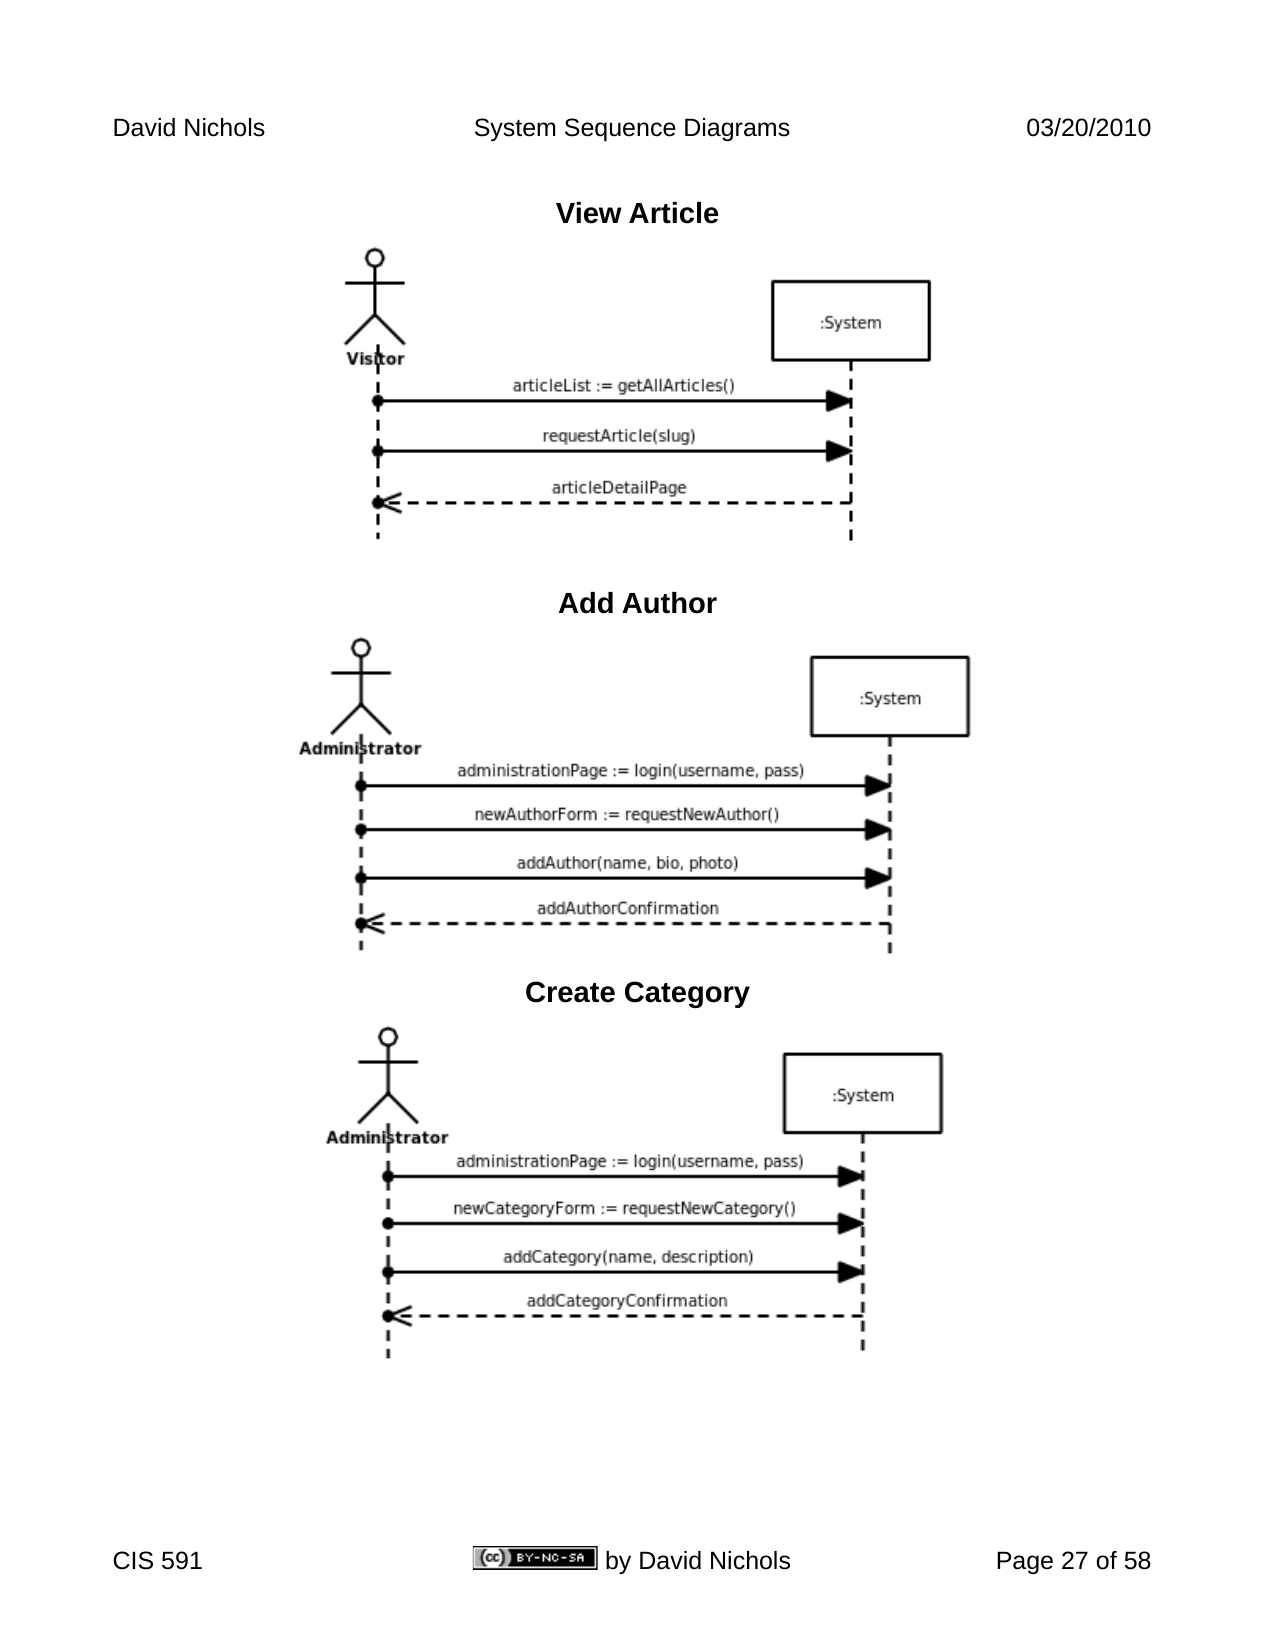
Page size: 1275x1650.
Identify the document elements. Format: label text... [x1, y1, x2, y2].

picture [325, 1021, 950, 1368]
picture [336, 241, 939, 555]
subtitle View Article [112, 196, 1162, 230]
subtitle Add Author [112, 586, 1162, 619]
picture [298, 631, 977, 963]
subtitle Create Category [112, 975, 1162, 1009]
picture [472, 1546, 598, 1570]
